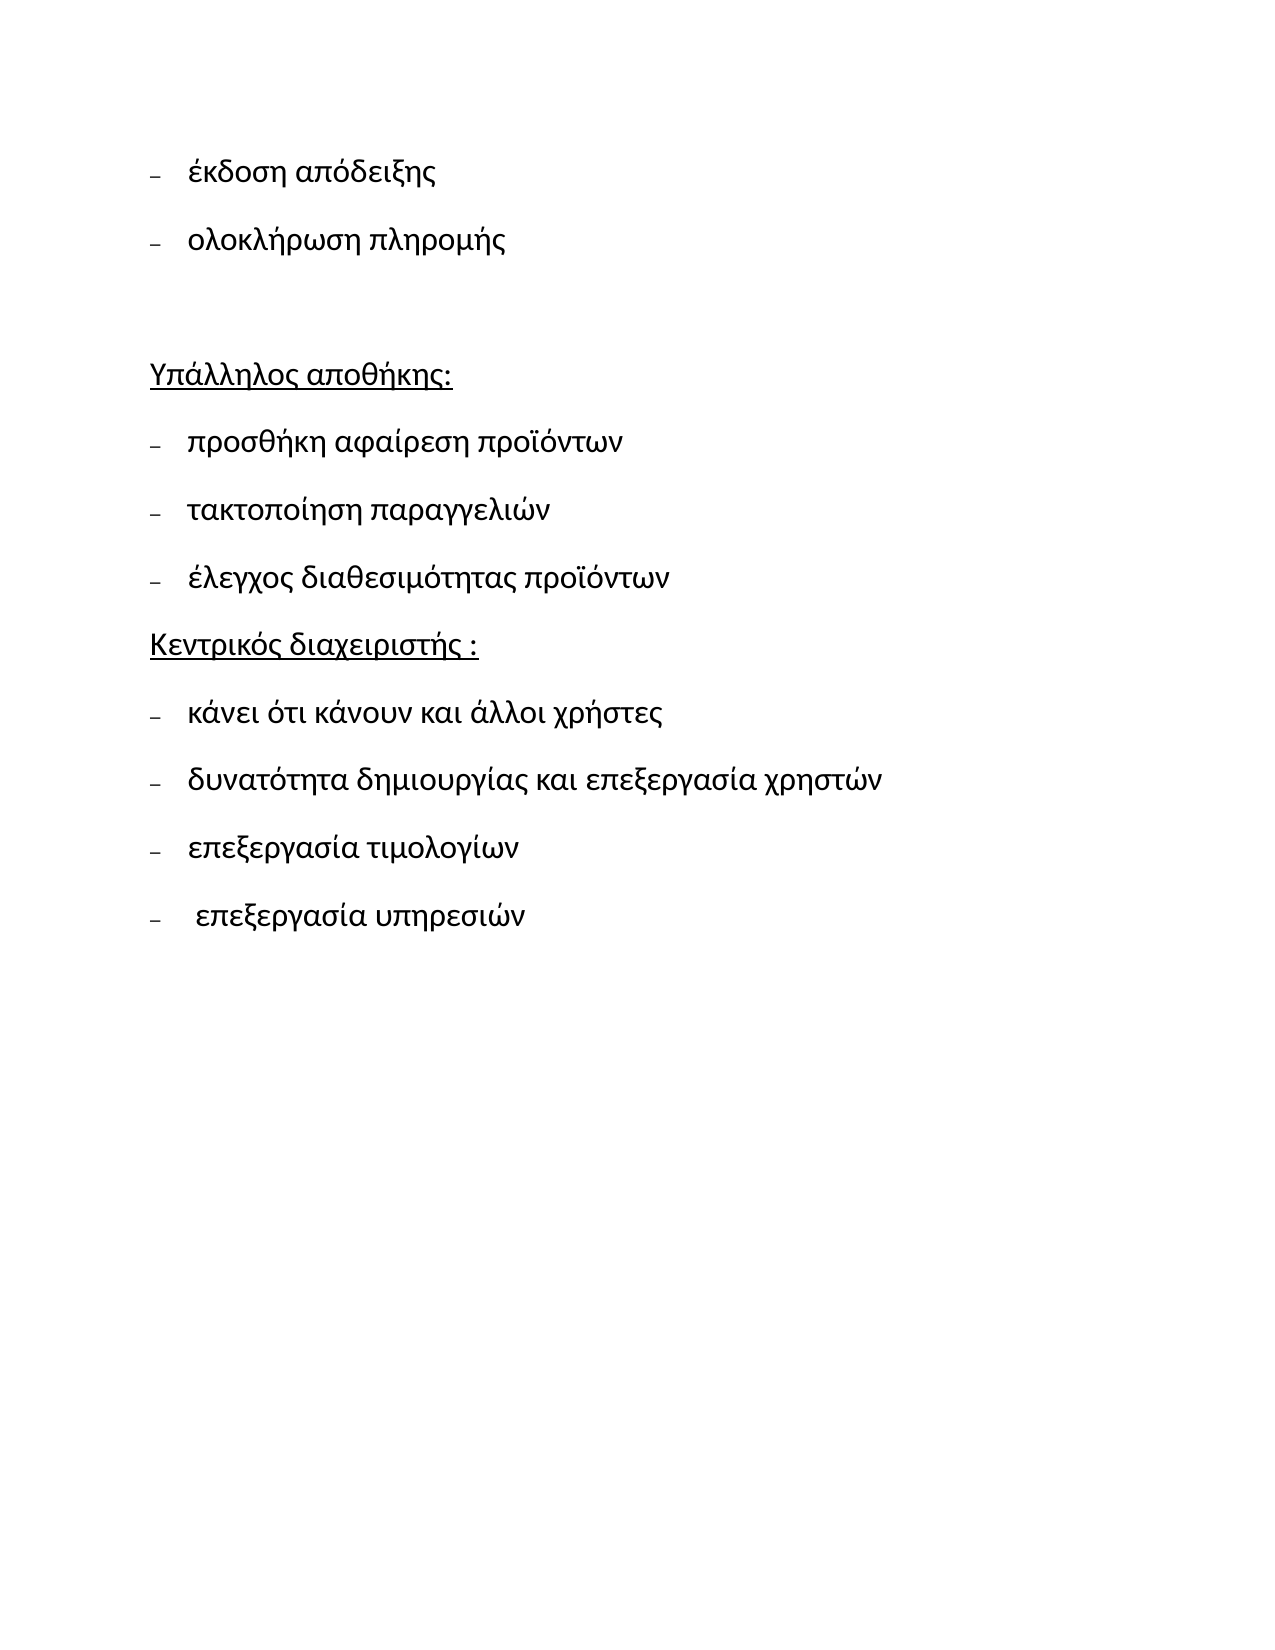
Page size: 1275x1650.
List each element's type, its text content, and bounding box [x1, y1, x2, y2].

list έλεγχος διαθεσιμότητας προϊόντων [150, 556, 1125, 596]
list δυνατότητα δημιουργίας και επεξεργασία χρηστών [150, 758, 1125, 799]
list επεξεργασία τιμολογίων [150, 826, 1125, 867]
text Υπάλληλος αποθήκης: [150, 353, 1125, 393]
list έκδοση απόδειξης [150, 150, 1125, 191]
list ολοκλήρωση πληρομής [150, 218, 1125, 258]
list επεξεργασία υπηρεσιών [150, 894, 1125, 934]
list κάνει ότι κάνουν και άλλοι χρήστες [150, 691, 1125, 732]
list προσθήκη αφαίρεση προϊόντων [150, 420, 1125, 461]
list τακτοποίηση παραγγελιών [150, 488, 1125, 529]
text Κεντρικός διαχειριστής : [150, 623, 1125, 664]
